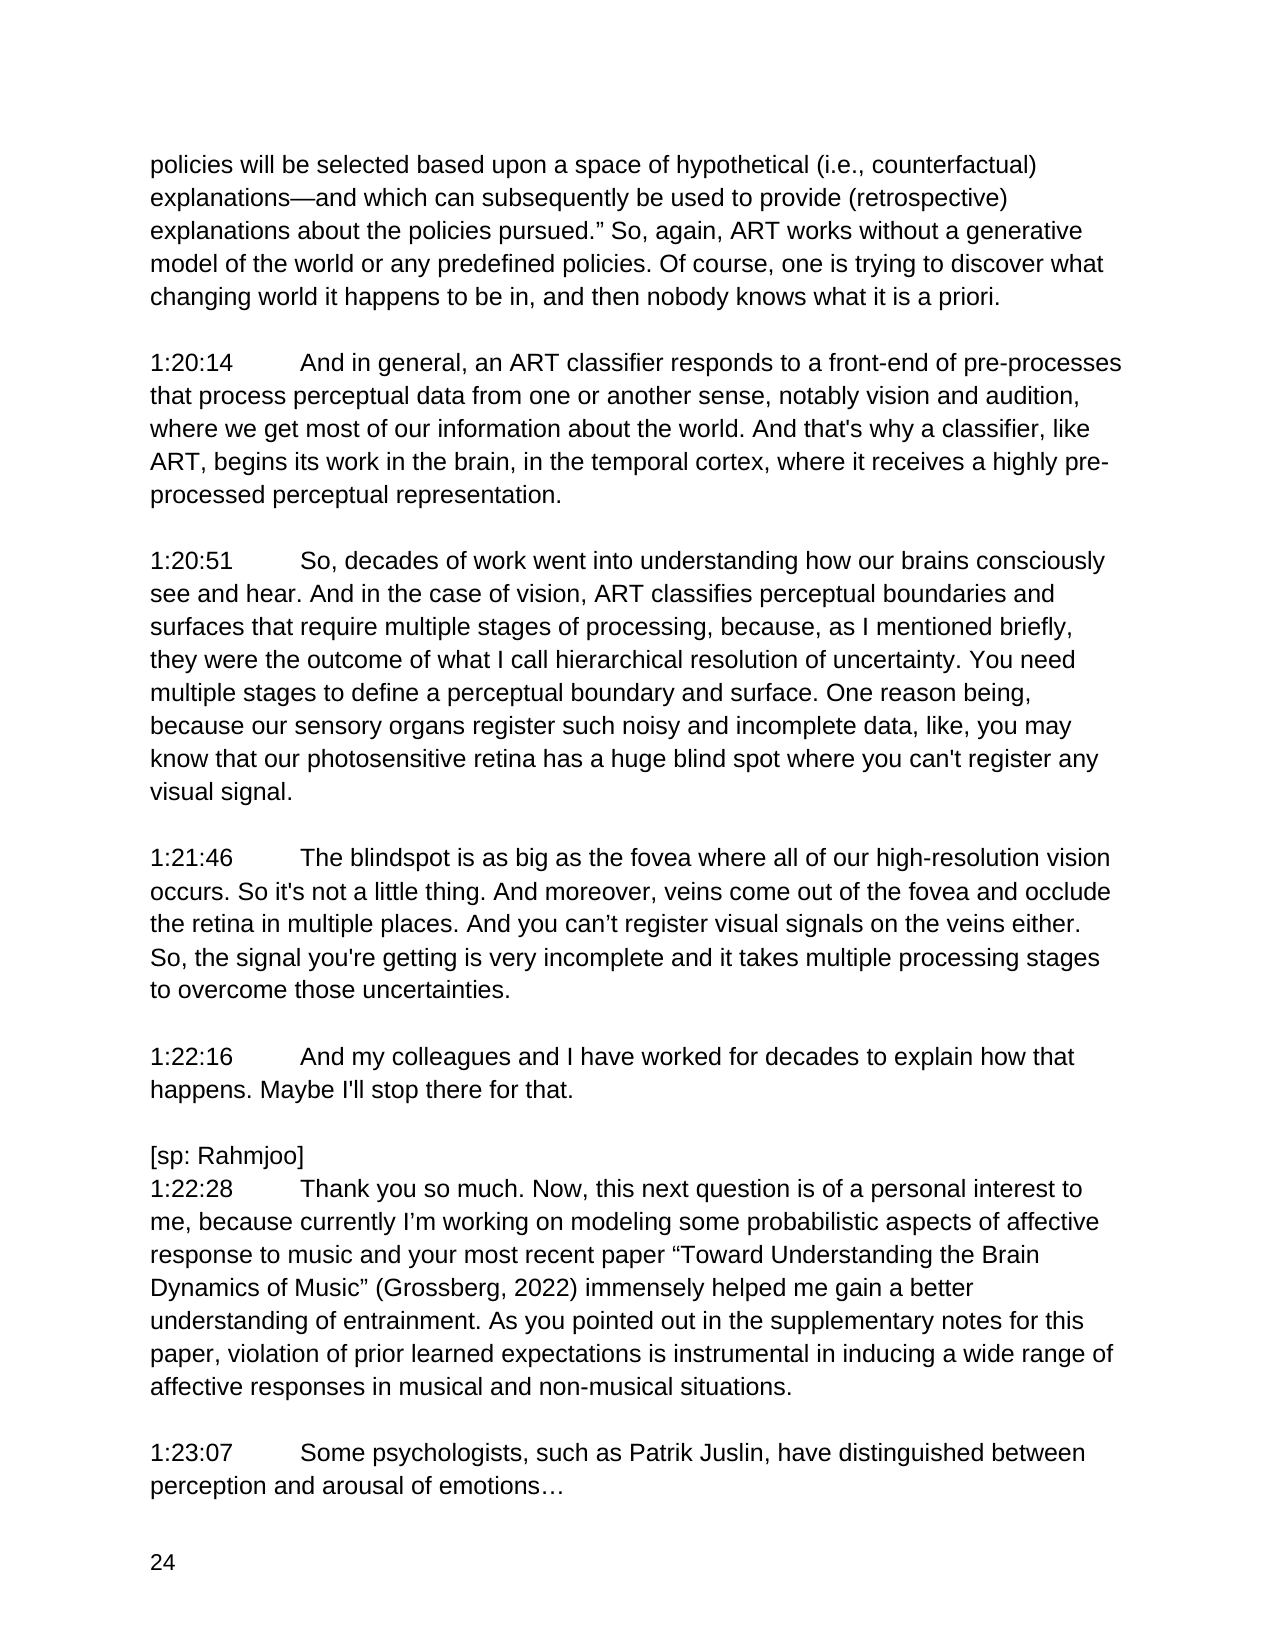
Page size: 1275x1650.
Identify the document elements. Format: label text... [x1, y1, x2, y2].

text 1:20:51 So, decades of work went into understanding how our brains consciously see and hear. And in the case of vision, ART classifies perceptual boundaries and surfaces that require multiple stages of processing, because, as I mentioned briefly, they were the outcome of what I call hierarchical resolution of uncertainty. You need multiple stages to define a perceptual boundary and surface. One reason being, because our sensory organs register such noisy and incomplete data, like, you may know that our photosensitive retina has a huge blind spot where you can't register any visual signal. [150, 546, 1125, 806]
text [sp: Rahmjoo] [150, 1141, 1125, 1169]
text 1:22:28 Thank you so much. Now, this next question is of a personal interest to me, because currently I’m working on modeling some probabilistic aspects of affective response to music and your most recent paper “Toward Understanding the Brain Dynamics of Music” (Grossberg, 2022) immensely helped me gain a better understanding of entrainment. As you pointed out in the supplementary notes for this paper, violation of prior learned expectations is instrumental in inducing a wide range of affective responses in musical and non-musical situations. [150, 1174, 1125, 1401]
text policies will be selected based upon a space of hypothetical (i.e., counterfactual) explanations—and which can subsequently be used to provide (retrospective) explanations about the policies pursued.” So, again, ART works without a generative model of the world or any predefined policies. Of course, one is trying to discover what changing world it happens to be in, and then nobody knows what it is a priori. [150, 150, 1125, 311]
text 1:21:46 The blindspot is as big as the fovea where all of our high-resolution vision occurs. So it's not a little thing. And moreover, veins come out of the fovea and occlude the retina in multiple places. And you can’t register visual signals on the veins either. So, the signal you're getting is very incomplete and it takes multiple processing stages to overcome those uncertainties. [150, 843, 1125, 1004]
text 1:23:07 Some psychologists, such as Patrik Juslin, have distinguished between perception and arousal of emotions… [150, 1438, 1125, 1499]
text 1:20:14 And in general, an ART classifier responds to a front-end of pre-processes that process perceptual data from one or another sense, notably vision and audition, where we get most of our information about the world. And that's why a classifier, like ART, begins its work in the brain, in the temporal cortex, where it receives a highly pre-processed perceptual representation. [150, 348, 1125, 509]
text 1:22:16 And my colleagues and I have worked for decades to explain how that happens. Maybe I'll stop there for that. [150, 1042, 1125, 1103]
